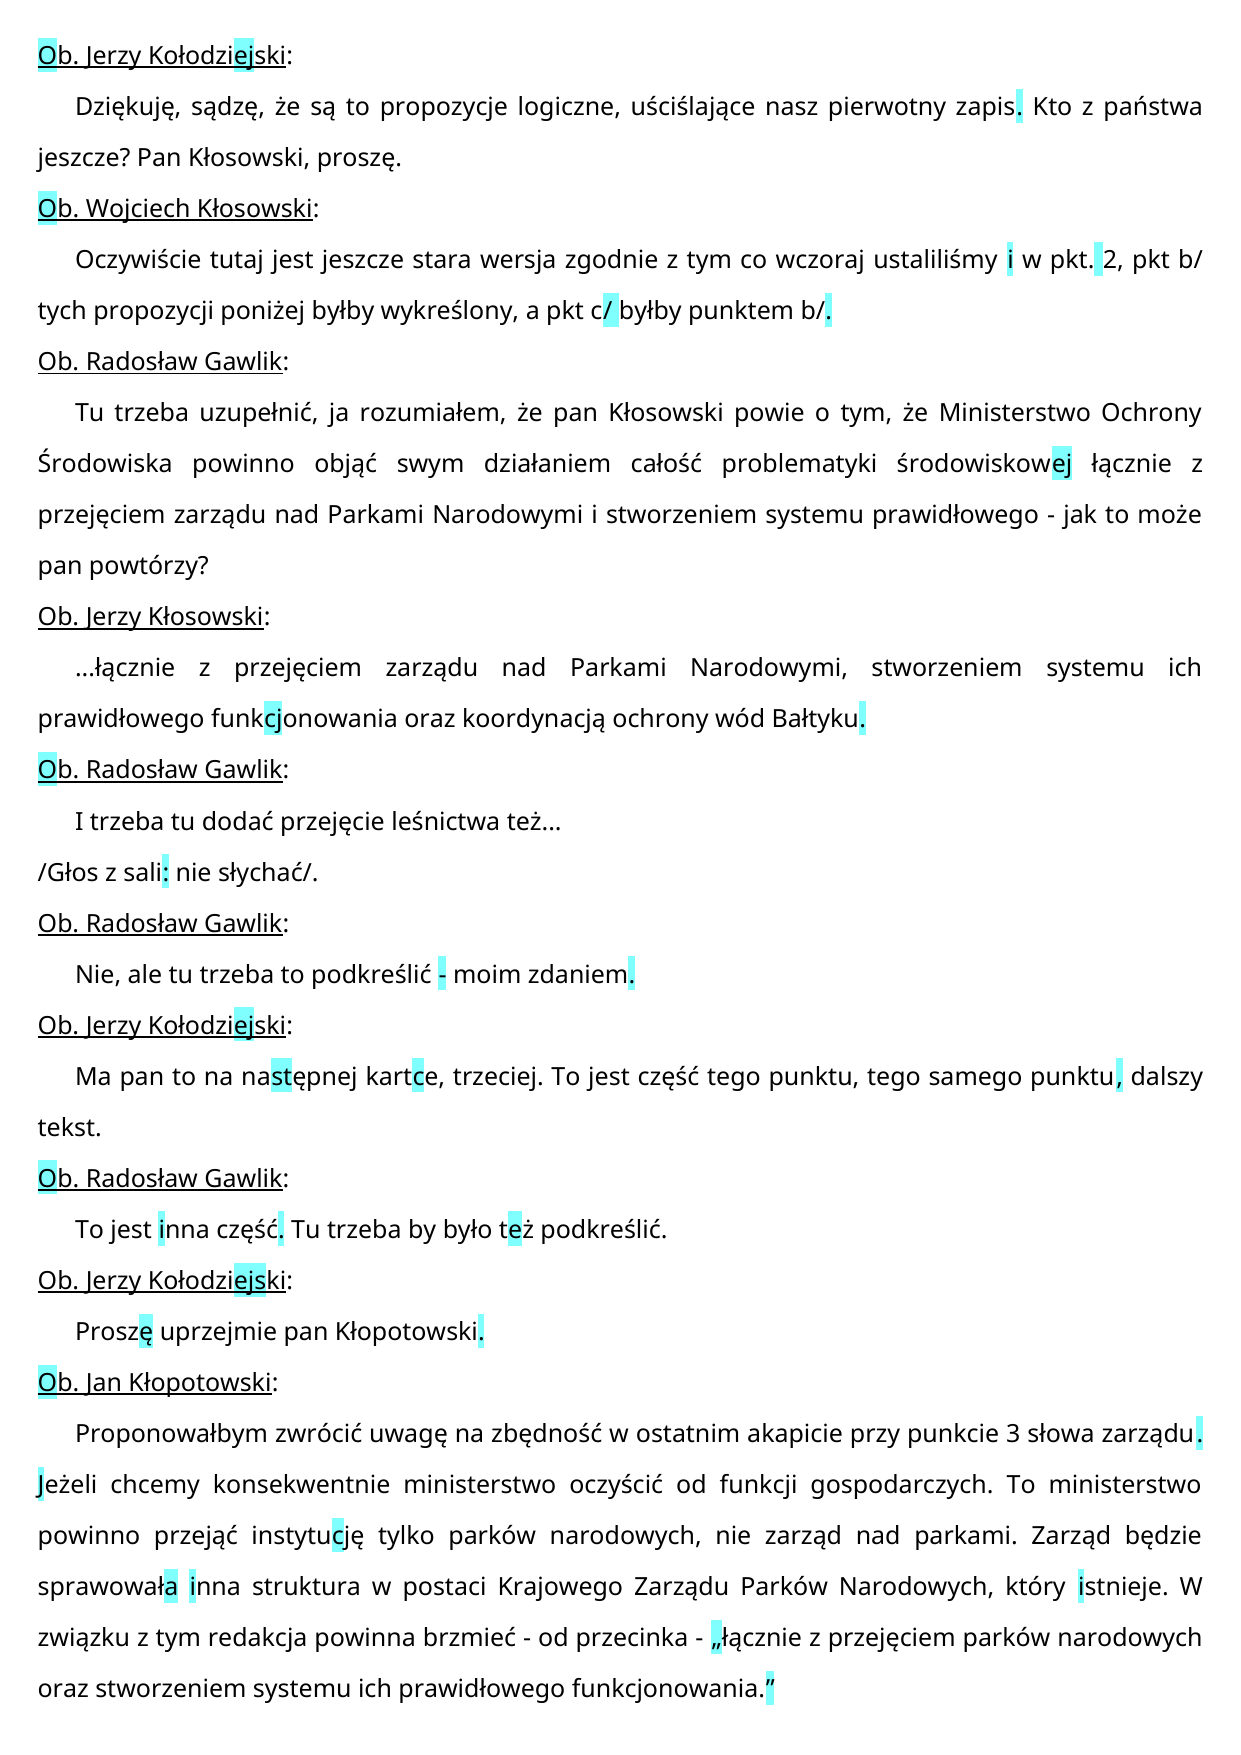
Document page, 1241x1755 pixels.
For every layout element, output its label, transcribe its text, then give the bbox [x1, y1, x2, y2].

text Ob. Radosław Gawlik: [37, 905, 1203, 939]
text Ob. Radosław Gawlik: [37, 1160, 1203, 1194]
text Ob. Jerzy Kłosowski: [37, 599, 1203, 633]
text Oczywiście tutaj jest jeszcze stara wersja zgodnie z tym co wczoraj ustaliliśmy i w pkt. 2, pkt b/ tych propozycji poniżej byłby wykreślony, a pkt c/ byłby punktem b/. [37, 242, 1203, 327]
text Tu trzeba uzupełnić, ja rozumiałem, że pan Kłosowski powie o tym, że Ministerstwo Ochrony Środowiska powinno objąć swym działaniem całość problematyki środowiskowej łącznie z przejęciem zarządu nad Parkami Narodowymi i stworzeniem systemu prawidłowego - jak to może pan powtórzy? [37, 395, 1203, 582]
text Ma pan to na następnej kartce, trzeciej. To jest część tego punktu, tego samego punktu, dalszy tekst. [37, 1058, 1203, 1143]
text Proszę uprzejmie pan Kłopotowski. [37, 1313, 1203, 1348]
text Proponowałbym zwrócić uwagę na zbędność w ostatnim akapicie przy punkcie 3 słowa zarządu. Jeżeli chcemy konsekwentnie ministerstwo oczyścić od funkcji gospodarczych. To ministerstwo powinno przejąć instytucję tylko parków narodowych, nie zarząd nad parkami. Zarząd będzie sprawowała inna struktura w postaci Krajowego Zarządu Parków Narodowych, który istnieje. W związku z tym redakcja powinna brzmieć - od przecinka - „łącznie z przejęciem parków narodowych oraz stworzeniem systemu ich prawidłowego funkcjonowania.” [37, 1416, 1203, 1705]
text To jest inna część. Tu trzeba by było też podkreślić. [37, 1211, 1203, 1246]
text Dziękuję, sądzę, że są to propozycje logiczne, uściślające nasz pierwotny zapis. Kto z państwa jeszcze? Pan Kłosowski, proszę. [37, 88, 1203, 174]
text Ob. Wojciech Kłosowski: [37, 191, 1203, 225]
text Ob. Radosław Gawlik: [37, 344, 1203, 378]
text Nie, ale tu trzeba to podkreślić - moim zdaniem. [37, 956, 1203, 990]
text Ob. Jerzy Kołodziejski: [37, 1262, 1203, 1297]
text Ob. Jerzy Kołodziejski: [37, 37, 1203, 72]
text Ob. Jerzy Kołodziejski: [37, 1007, 1203, 1041]
text /Głos z sali: nie słychać/. [37, 854, 1203, 888]
text I trzeba tu dodać przejęcie leśnictwa też... [37, 803, 1203, 837]
text Ob. Jan Kłopotowski: [37, 1364, 1203, 1399]
text Ob. Radosław Gawlik: [37, 752, 1203, 786]
text ...łącznie z przejęciem zarządu nad Parkami Narodowymi, stworzeniem systemu ich prawidłowego funkcjonowania oraz koordynacją ochrony wód Bałtyku. [37, 650, 1203, 735]
